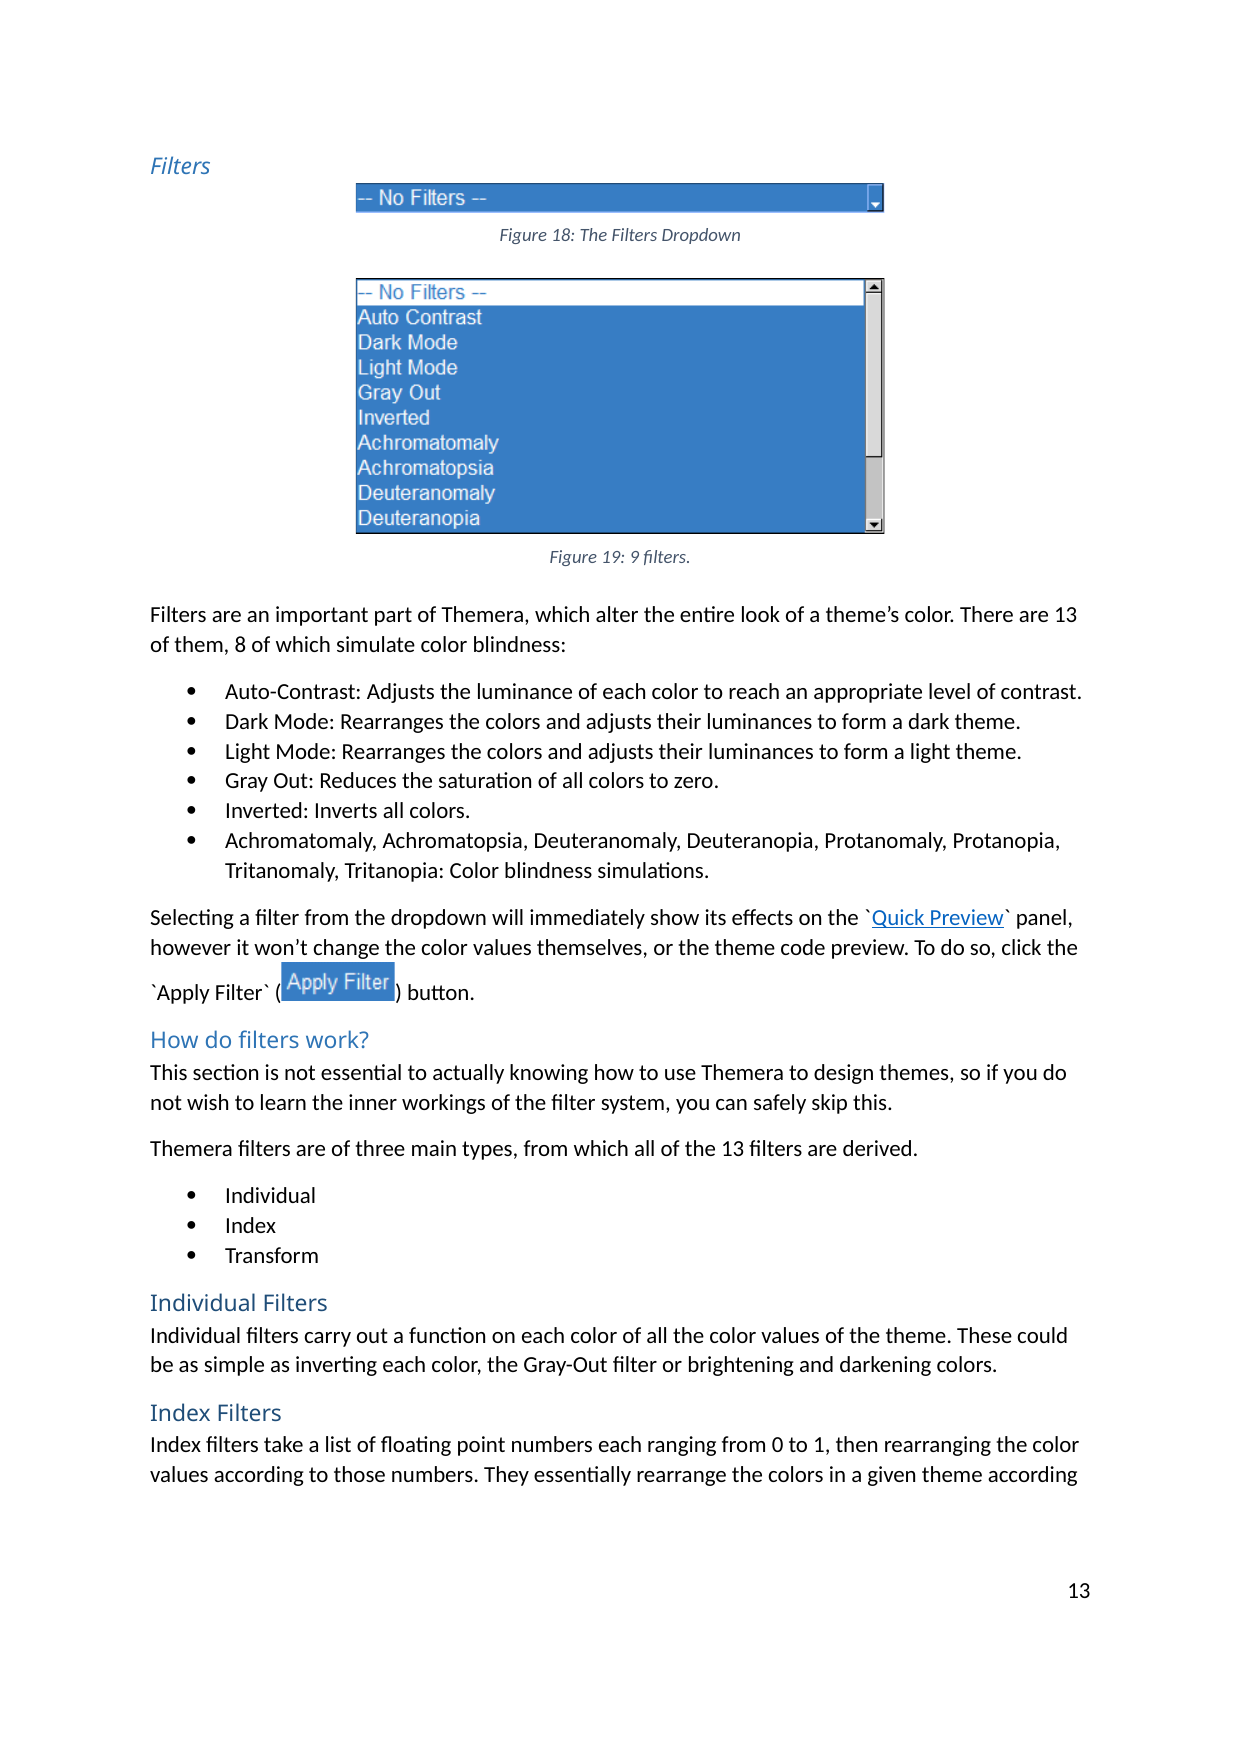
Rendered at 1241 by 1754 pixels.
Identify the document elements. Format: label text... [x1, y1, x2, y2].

list Achromatomaly, Achromatopsia, Deuteranomaly, Deuteranopia, Protanomaly, Protanopia, Tritanomaly, Tritanopia: Color blindness simulations. [187, 826, 1090, 884]
subtitle Index Filters [150, 1397, 1090, 1428]
list Transform [187, 1241, 1090, 1269]
text Selecting a filter from the dropdown will immediately show its effects on the `Quick Preview` panel, however it won’t change the color values themselves, or the theme code preview. To do so, click the `Apply Filter` () button. [150, 903, 1090, 1006]
text Individual filters carry out a function on each color of all the color values of the theme. These could be as simple as inverting each color, the Gray-Out filter or brightening and darkening colors. [150, 1321, 1090, 1379]
picture [355, 278, 885, 534]
text Figure 18: The Filters Dropdown [150, 183, 1090, 247]
list Index [187, 1211, 1090, 1239]
list Light Mode: Rearranges the colors and adjusts their luminances to form a light theme. [187, 737, 1090, 765]
list Dark Mode: Rearranges the colors and adjusts their luminances to form a dark theme. [187, 707, 1090, 735]
list Gray Out: Reduces the saturation of all colors to zero. [187, 767, 1090, 795]
text Themera filters are of three main types, from which all of the 13 filters are derived. [150, 1134, 1090, 1162]
text This section is not essential to actually knowing how to use Themera to design themes, so if you do not wish to learn the inner workings of the filter system, you can safely skip this. [150, 1058, 1090, 1116]
list Auto-Contrast: Adjusts the luminance of each color to reach an appropriate level of contrast. [187, 677, 1090, 705]
subtitle How do filters work? [150, 1024, 1090, 1056]
text Figure 19: 9 filters. [150, 279, 1090, 568]
list Inverted: Inverts all colors. [187, 797, 1090, 824]
text Filters are an important part of Themera, which alter the entire look of a theme’s color. There are 13 of them, 8 of which simulate color blindness: [150, 601, 1090, 658]
text Index filters take a list of floating point numbers each ranging from 0 to 1, then rearranging the color values according to those numbers. They essentially rearrange the colors in a given theme according [150, 1431, 1090, 1488]
picture [355, 183, 885, 213]
list Individual [187, 1181, 1090, 1209]
picture [281, 962, 395, 1001]
subtitle Filters [150, 150, 1090, 181]
subtitle Individual Filters [150, 1287, 1090, 1318]
